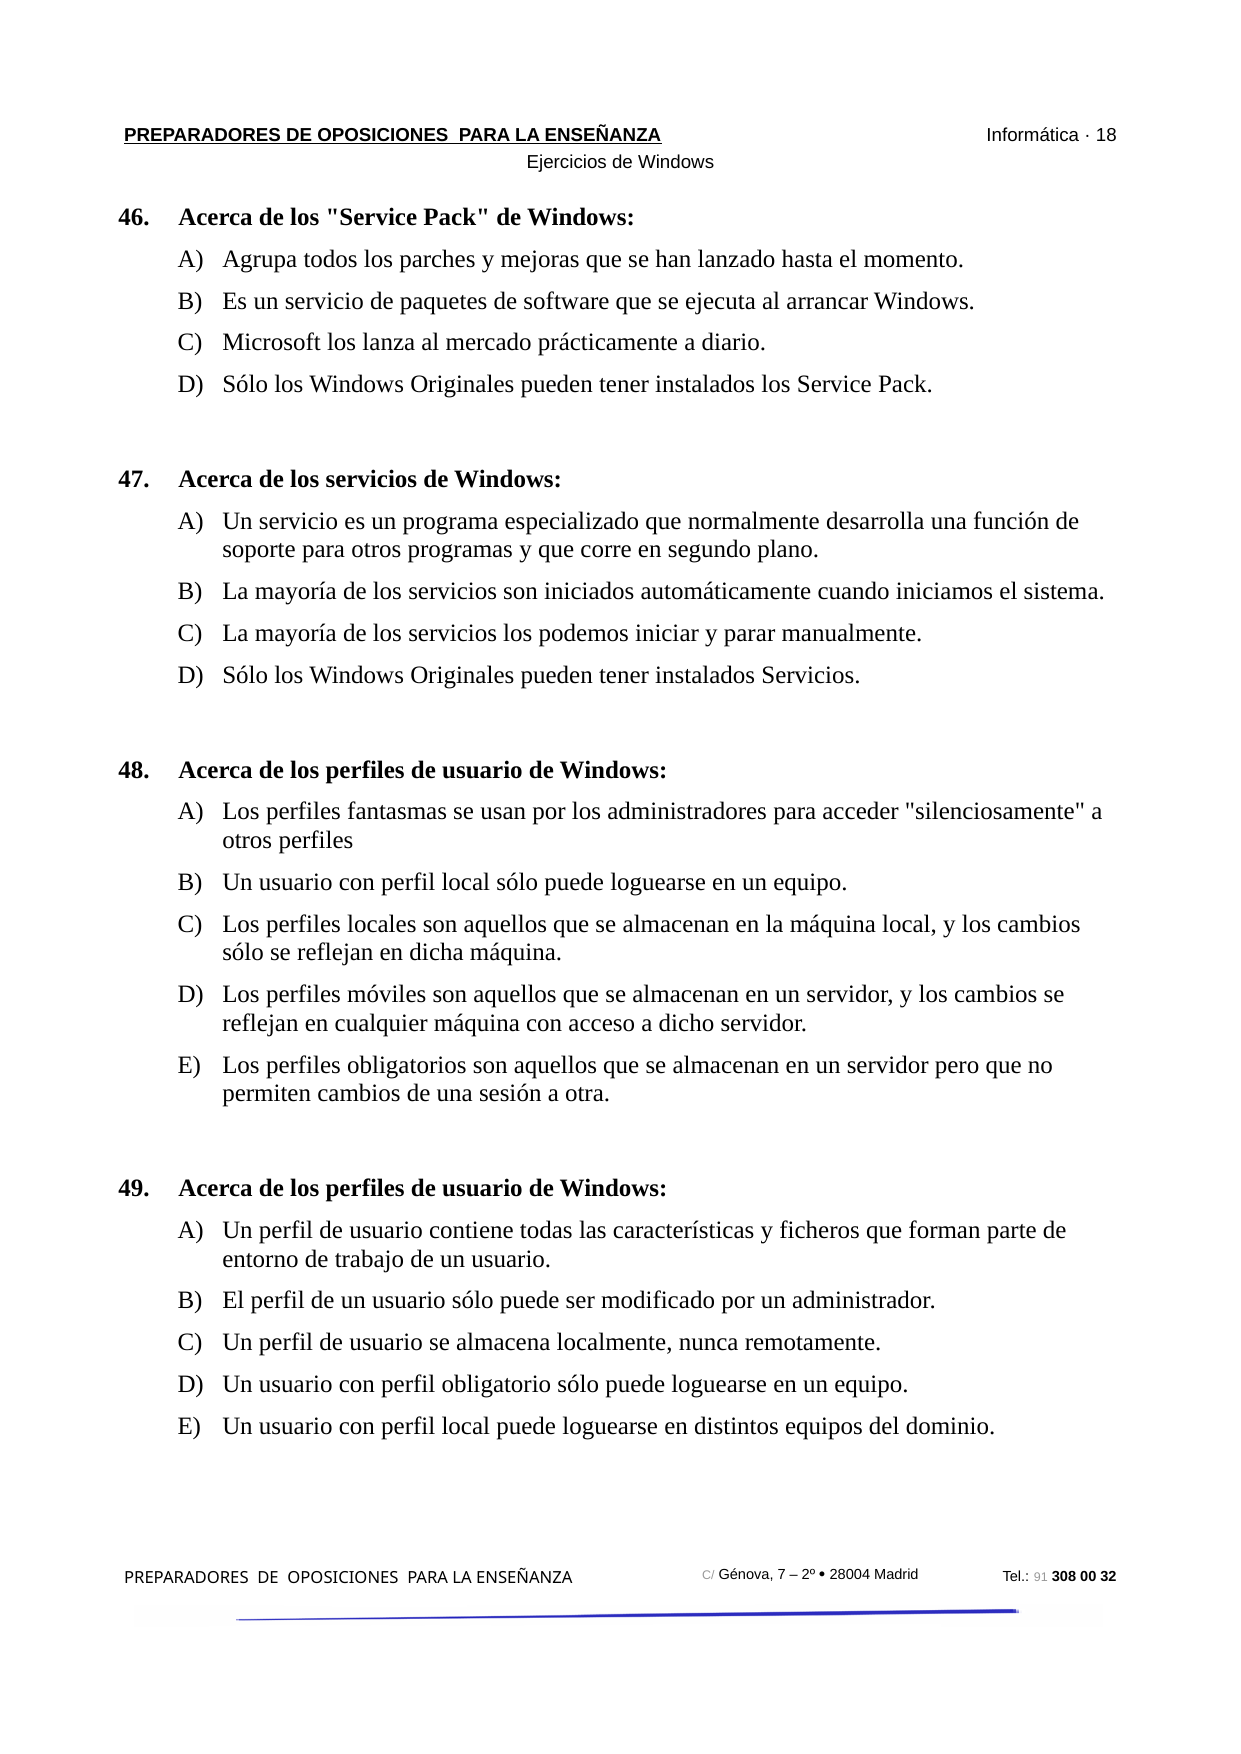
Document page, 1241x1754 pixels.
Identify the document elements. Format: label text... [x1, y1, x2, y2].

subtitle Un servicio es un programa especializado que normalmente desarrolla una función de soporte para otros programas y que corre en segundo plano. [177, 506, 1122, 563]
subtitle Los perfiles obligatorios son aquellos que se almacenan en un servidor pero que no permiten cambios de una sesión a otra. [177, 1050, 1122, 1107]
subtitle La mayoría de los servicios son iniciados automáticamente cuando iniciamos el sistema. [177, 576, 1122, 605]
subtitle Agrupa todos los parches y mejoras que se han lanzado hasta el momento. [177, 244, 1122, 273]
subtitle Es un servicio de paquetes de software que se ejecuta al arrancar Windows. [177, 286, 1122, 314]
subtitle Acerca de los perfiles de usuario de Windows: [118, 1173, 1122, 1202]
subtitle Los perfiles móviles son aquellos que se almacenan en un servidor, y los cambios se reflejan en cualquier máquina con acceso a dicho servidor. [177, 979, 1122, 1037]
subtitle La mayoría de los servicios los podemos iniciar y parar manualmente. [177, 618, 1122, 647]
subtitle Un usuario con perfil obligatorio sólo puede loguearse en un equipo. [177, 1369, 1122, 1398]
subtitle Los perfiles fantasmas se usan por los administradores para acceder "silenciosamente" a otros perfiles [177, 796, 1122, 854]
subtitle Los perfiles locales son aquellos que se almacenan en la máquina local, y los cambios sólo se reflejan en dicha máquina. [177, 909, 1122, 966]
subtitle Acerca de los perfiles de usuario de Windows: [118, 755, 1122, 783]
subtitle Sólo los Windows Originales pueden tener instalados los Service Pack. [177, 369, 1122, 398]
subtitle El perfil de un usuario sólo puede ser modificado por un administrador. [177, 1286, 1122, 1314]
subtitle Un usuario con perfil local puede loguearse en distintos equipos del dominio. [177, 1411, 1122, 1440]
subtitle Acerca de los servicios de Windows: [118, 464, 1122, 493]
subtitle Un usuario con perfil local sólo puede loguearse en un equipo. [177, 867, 1122, 896]
subtitle Un perfil de usuario contiene todas las características y ficheros que forman parte de entorno de trabajo de un usuario. [177, 1215, 1122, 1273]
subtitle Acerca de los "Service Pack" de Windows: [118, 202, 1122, 231]
subtitle Microsoft los lanza al mercado prácticamente a diario. [177, 327, 1122, 356]
picture [134, 1602, 1103, 1627]
subtitle Sólo los Windows Originales pueden tener instalados Servicios. [177, 660, 1122, 689]
subtitle Un perfil de usuario se almacena localmente, nunca remotamente. [177, 1327, 1122, 1356]
